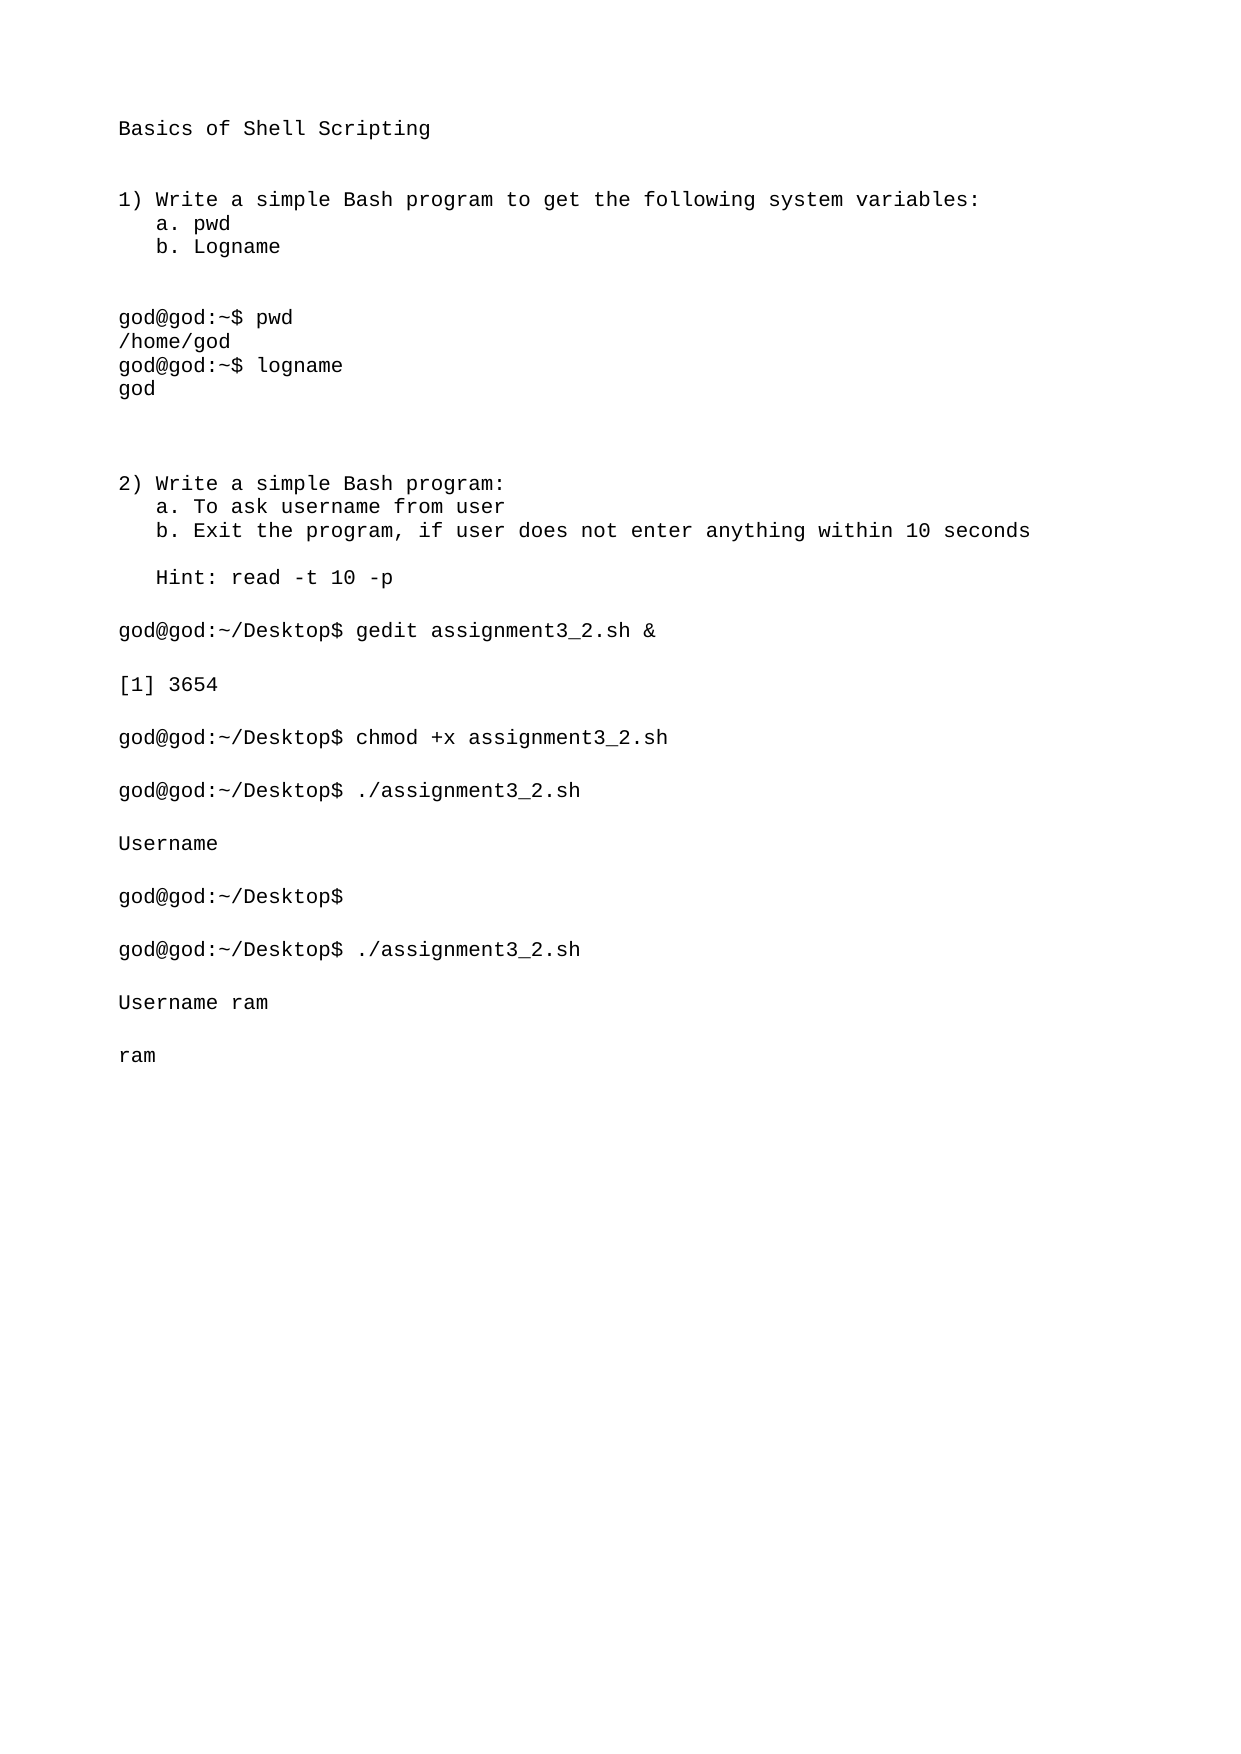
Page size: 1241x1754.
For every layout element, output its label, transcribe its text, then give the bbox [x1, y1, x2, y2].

text 2) Write a simple Bash program: [118, 473, 1122, 496]
text god@god:~/Desktop$ ./assignment3_2.sh [118, 939, 1122, 963]
text god@god:~/Desktop$ gedit assignment3_2.sh & [118, 621, 1122, 644]
text /home/god [118, 331, 1122, 354]
text a. pwd [118, 213, 1122, 236]
text ram [118, 1046, 1122, 1069]
text Username [118, 833, 1122, 857]
text b. Logname [118, 236, 1122, 260]
text god@god:~/Desktop$ ./assignment3_2.sh [118, 780, 1122, 803]
text Username ram [118, 992, 1122, 1016]
text god [118, 378, 1122, 402]
text god@god:~$ pwd [118, 307, 1122, 331]
text Hint: read -t 10 -p [118, 567, 1122, 591]
text [1] 3654 [118, 674, 1122, 697]
text god@god:~$ logname [118, 354, 1122, 378]
text 1) Write a simple Bash program to get the following system variables: [118, 189, 1122, 213]
text god@god:~/Desktop$ [118, 886, 1122, 910]
text a. To ask username from user [118, 496, 1122, 520]
text Basics of Shell Scripting [118, 118, 1122, 142]
text god@god:~/Desktop$ chmod +x assignment3_2.sh [118, 727, 1122, 750]
text b. Exit the program, if user does not enter anything within 10 seconds [118, 520, 1122, 544]
